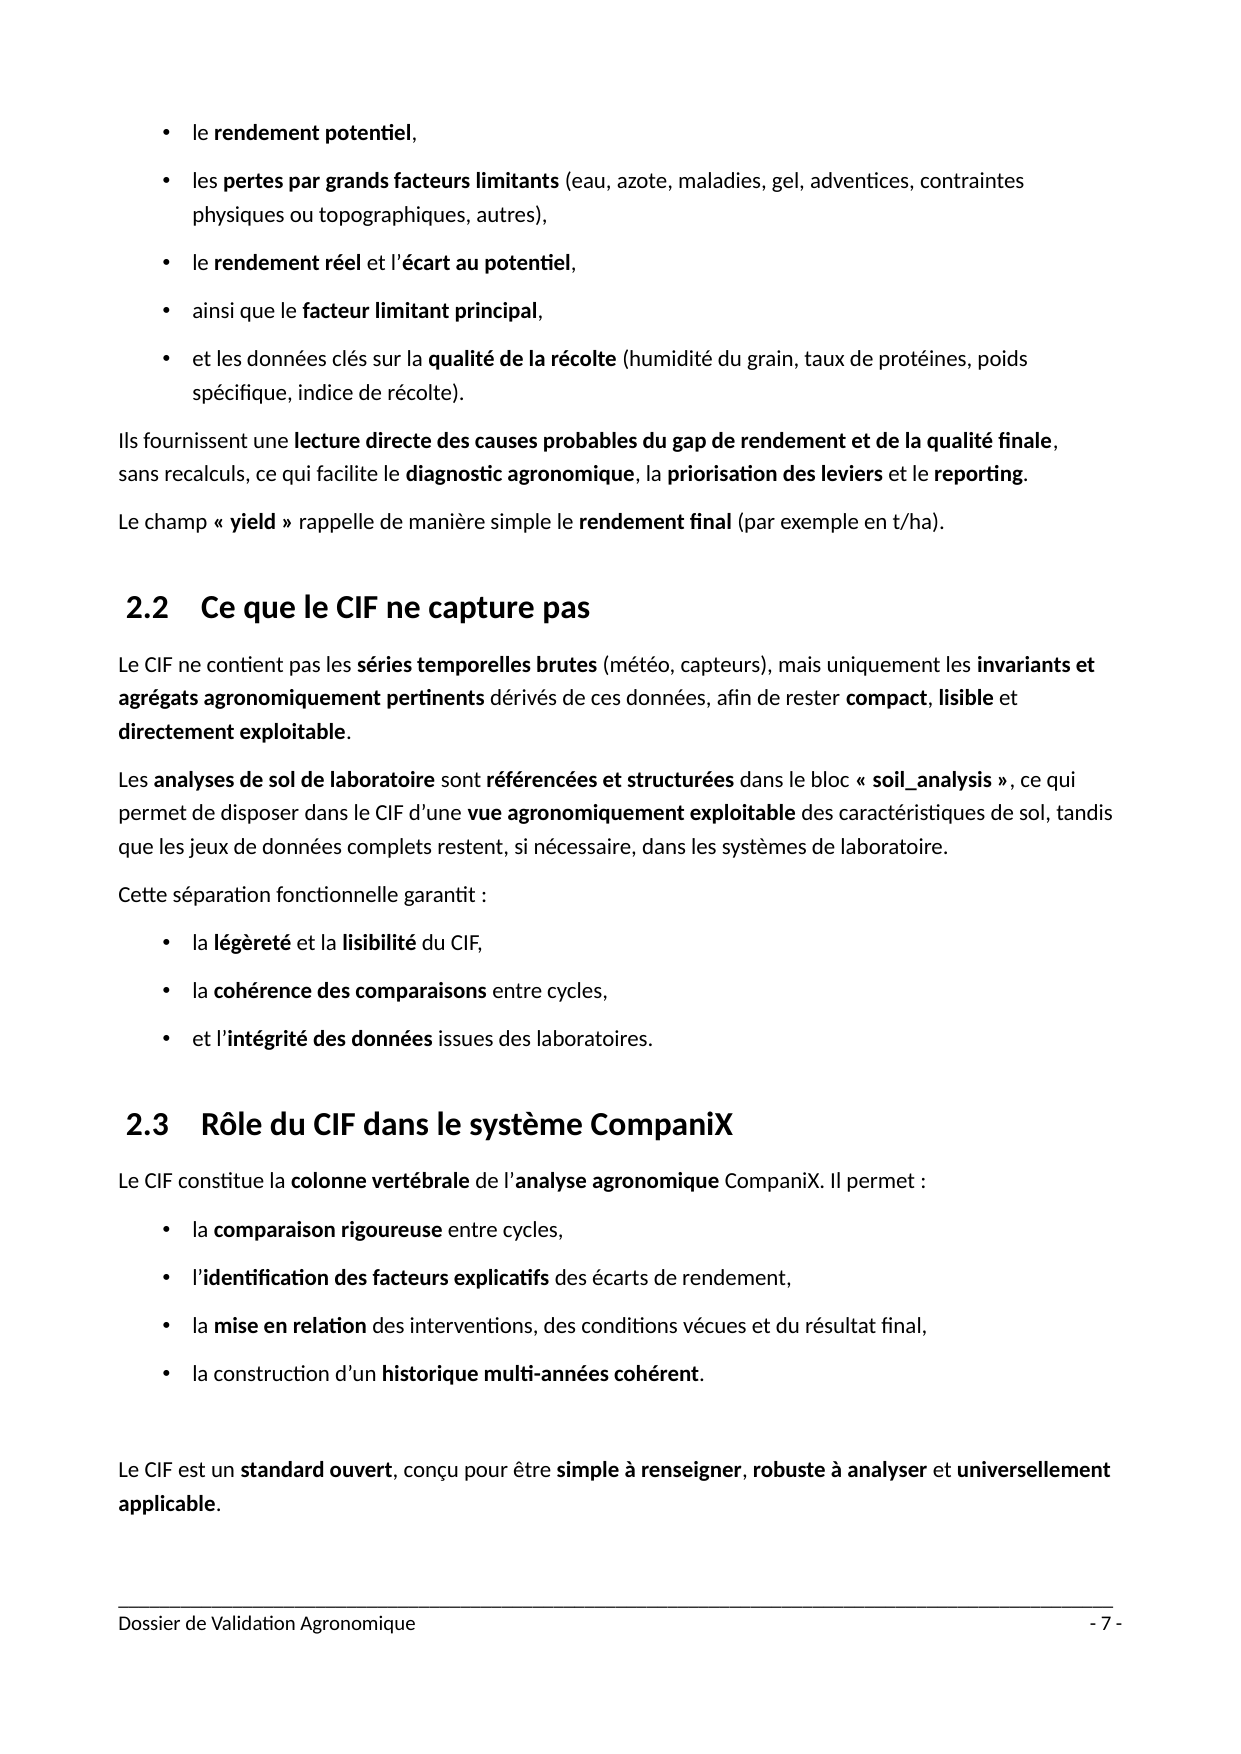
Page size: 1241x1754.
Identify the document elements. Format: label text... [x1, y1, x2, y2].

subtitle Rôle du CIF dans le système CompaniX [118, 1103, 1122, 1143]
list la cohérence des comparaisons entre cycles, [162, 976, 1122, 1004]
list l’identification des facteurs explicatifs des écarts de rendement, [162, 1263, 1122, 1291]
list la construction d’un historique multi‑années cohérent. [162, 1359, 1122, 1387]
list et l’intégrité des données issues des laboratoires. [162, 1024, 1122, 1052]
list et les données clés sur la qualité de la récolte (humidité du grain, taux de protéines, poids spécifique, indice de récolte). [162, 344, 1063, 406]
text Le CIF constitue la colonne vertébrale de l’analyse agronomique CompaniX. Il permet : [118, 1167, 1122, 1195]
list les pertes par grands facteurs limitants (eau, azote, maladies, gel, adventices, contraintes physiques ou topographiques, autres), [162, 166, 1063, 228]
text Le champ « yield » rappelle de manière simple le rendement final (par exemple en t/ha). [118, 507, 1063, 536]
list le rendement réel et l’écart au potentiel, [162, 248, 1063, 276]
list la mise en relation des interventions, des conditions vécues et du résultat final, [162, 1311, 1122, 1339]
subtitle Ce que le CIF ne capture pas [118, 586, 1122, 627]
text Cette séparation fonctionnelle garantit : [118, 880, 1122, 908]
text Les analyses de sol de laboratoire sont référencées et structurées dans le bloc « soil_analysis », ce qui permet de disposer dans le CIF d’une vue agronomiquement exploitable des caractéristiques de sol, tandis que les jeux de données complets restent, si nécessaire, dans les systèmes de laboratoire. [118, 765, 1122, 860]
list la légèreté et la lisibilité du CIF, [162, 928, 1122, 956]
list le rendement potentiel, [162, 118, 1063, 146]
text Le CIF ne contient pas les séries temporelles brutes (météo, capteurs), mais uniquement les invariants et agrégats agronomiquement pertinents dérivés de ces données, afin de rester compact, lisible et directement exploitable. [118, 650, 1122, 745]
list ainsi que le facteur limitant principal, [162, 296, 1063, 324]
text Le CIF est un standard ouvert, conçu pour être simple à renseigner, robuste à analyser et universellement applicable. [118, 1455, 1122, 1517]
text Ils fournissent une lecture directe des causes probables du gap de rendement et de la qualité finale, sans recalculs, ce qui facilite le diagnostic agronomique, la priorisation des leviers et le reporting. [118, 426, 1063, 487]
list la comparaison rigoureuse entre cycles, [162, 1215, 1122, 1243]
